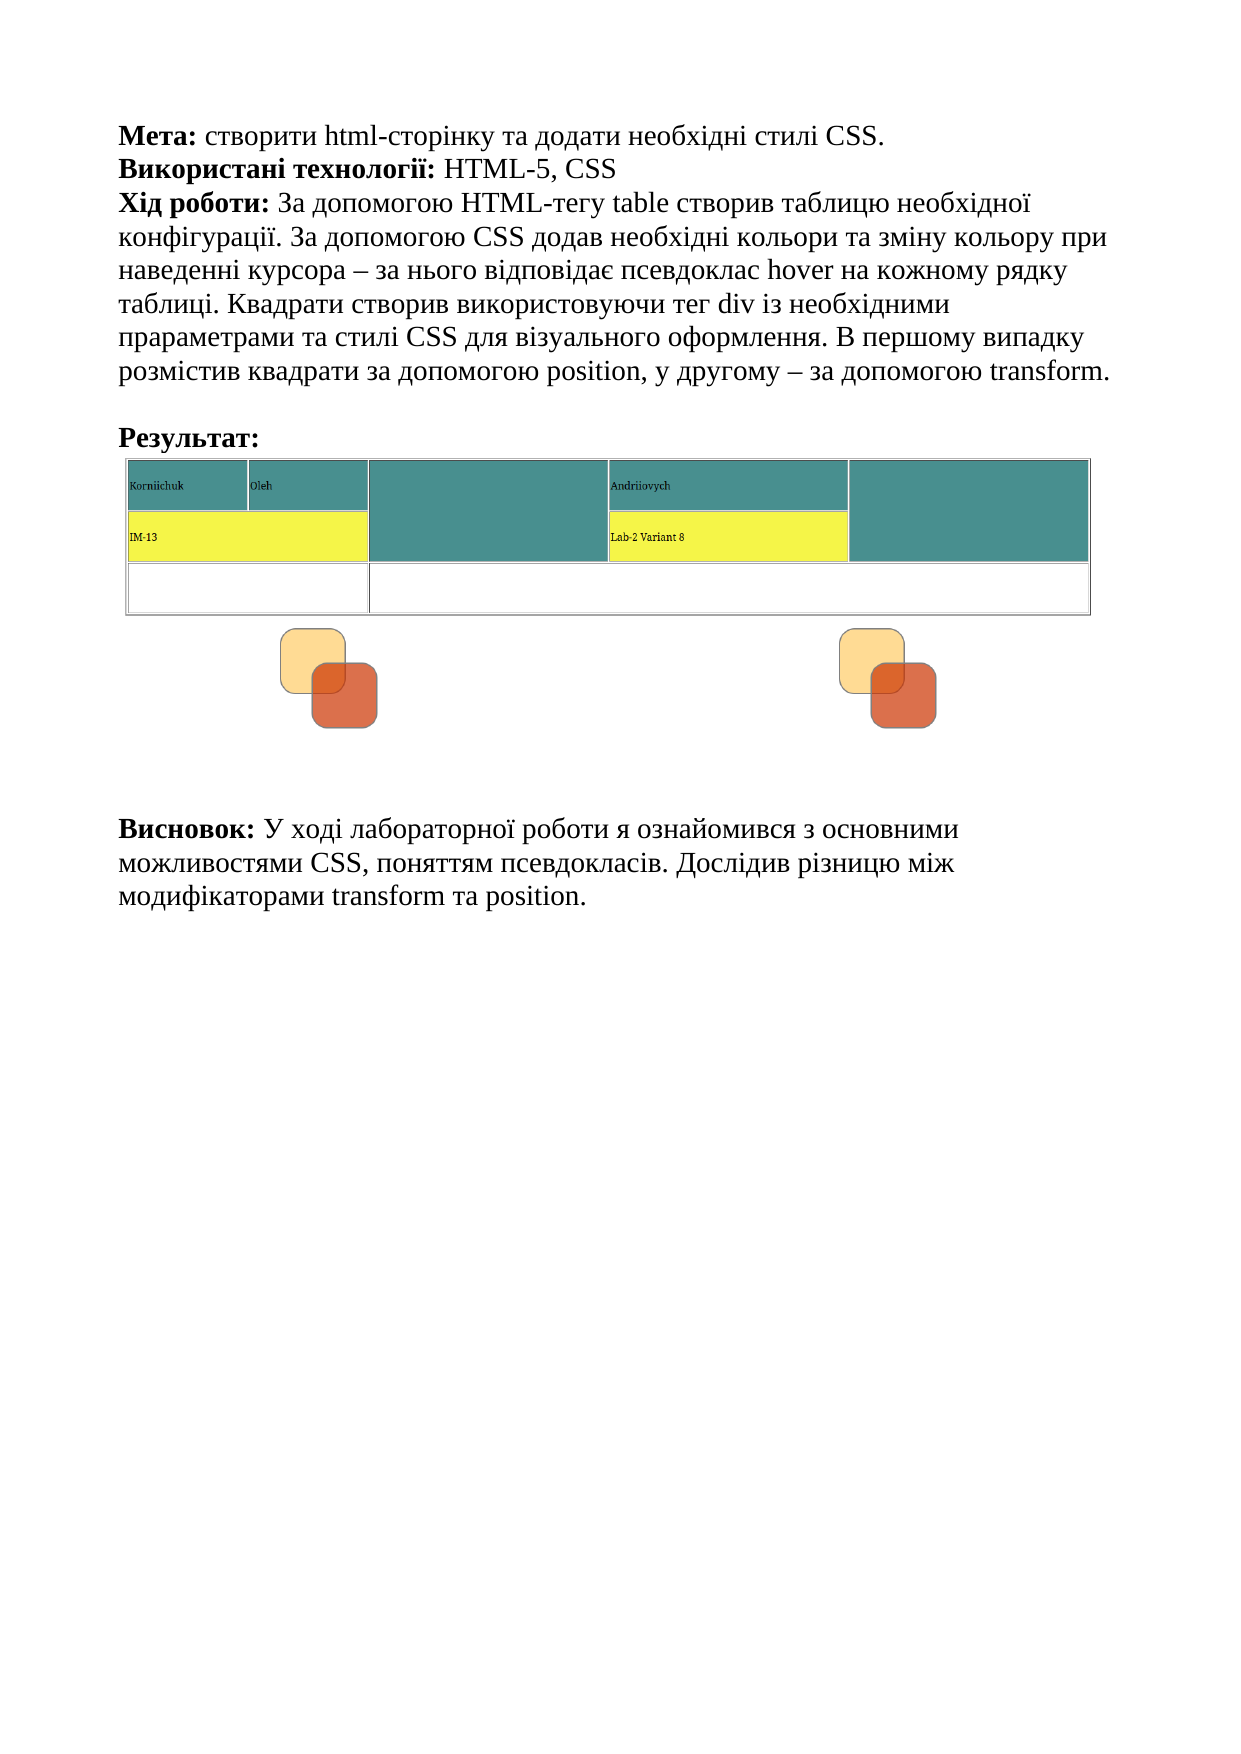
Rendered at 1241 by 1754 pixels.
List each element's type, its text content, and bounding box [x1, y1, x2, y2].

text Висновок: У ході лабораторної роботи я ознайомився з основними можливостями CSS, поняттям псевдокласів. Дослідив різницю між модифікаторами transform та position. [118, 811, 1122, 912]
text Хід роботи: За допомогою HTML-тегу table створив таблицю необхідної конфігурації. За допомогою CSS додав необхідні кольори та зміну кольору при наведенні курсора – за нього відповідає псевдоклас hover на кожному рядку таблиці. Квадрати створив використовуючи тег div із необхідними прараметрами та стилі CSS для візуального оформлення. В першому випадку розмістив квадрати за допомогою position, у другому – за допомогою transform. [118, 185, 1122, 386]
picture [118, 453, 1123, 744]
text Використані технології: HTML-5, CSS [118, 152, 1122, 185]
text Мета: створити html-сторінку та додати необхідні стилі CSS. [118, 118, 1122, 152]
text Результат: [118, 420, 1122, 453]
